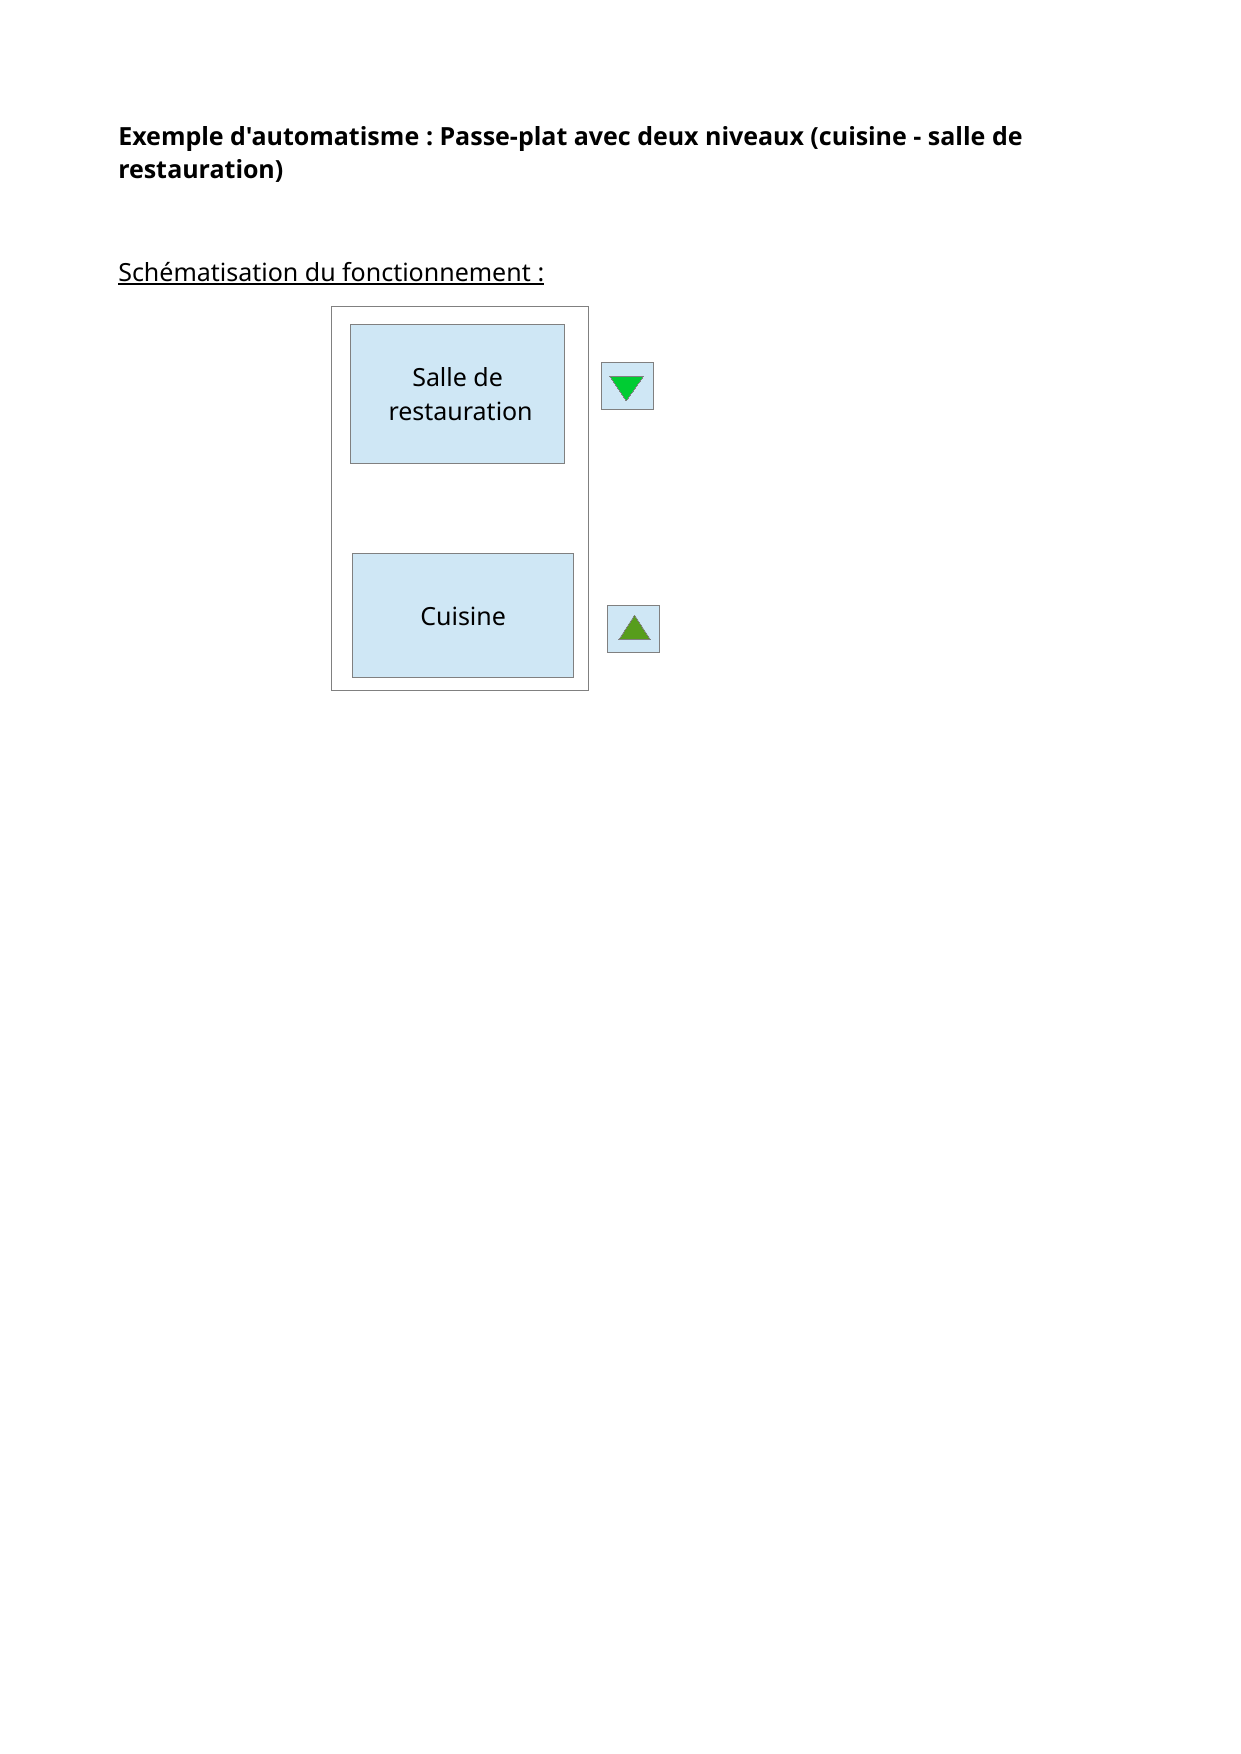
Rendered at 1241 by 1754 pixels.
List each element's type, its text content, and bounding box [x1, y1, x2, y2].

text Schématisation du fonctionnement : [118, 254, 1122, 288]
text Exemple d'automatisme : Passe-plat avec deux niveaux (cuisine - salle de restauration) [118, 118, 1122, 186]
